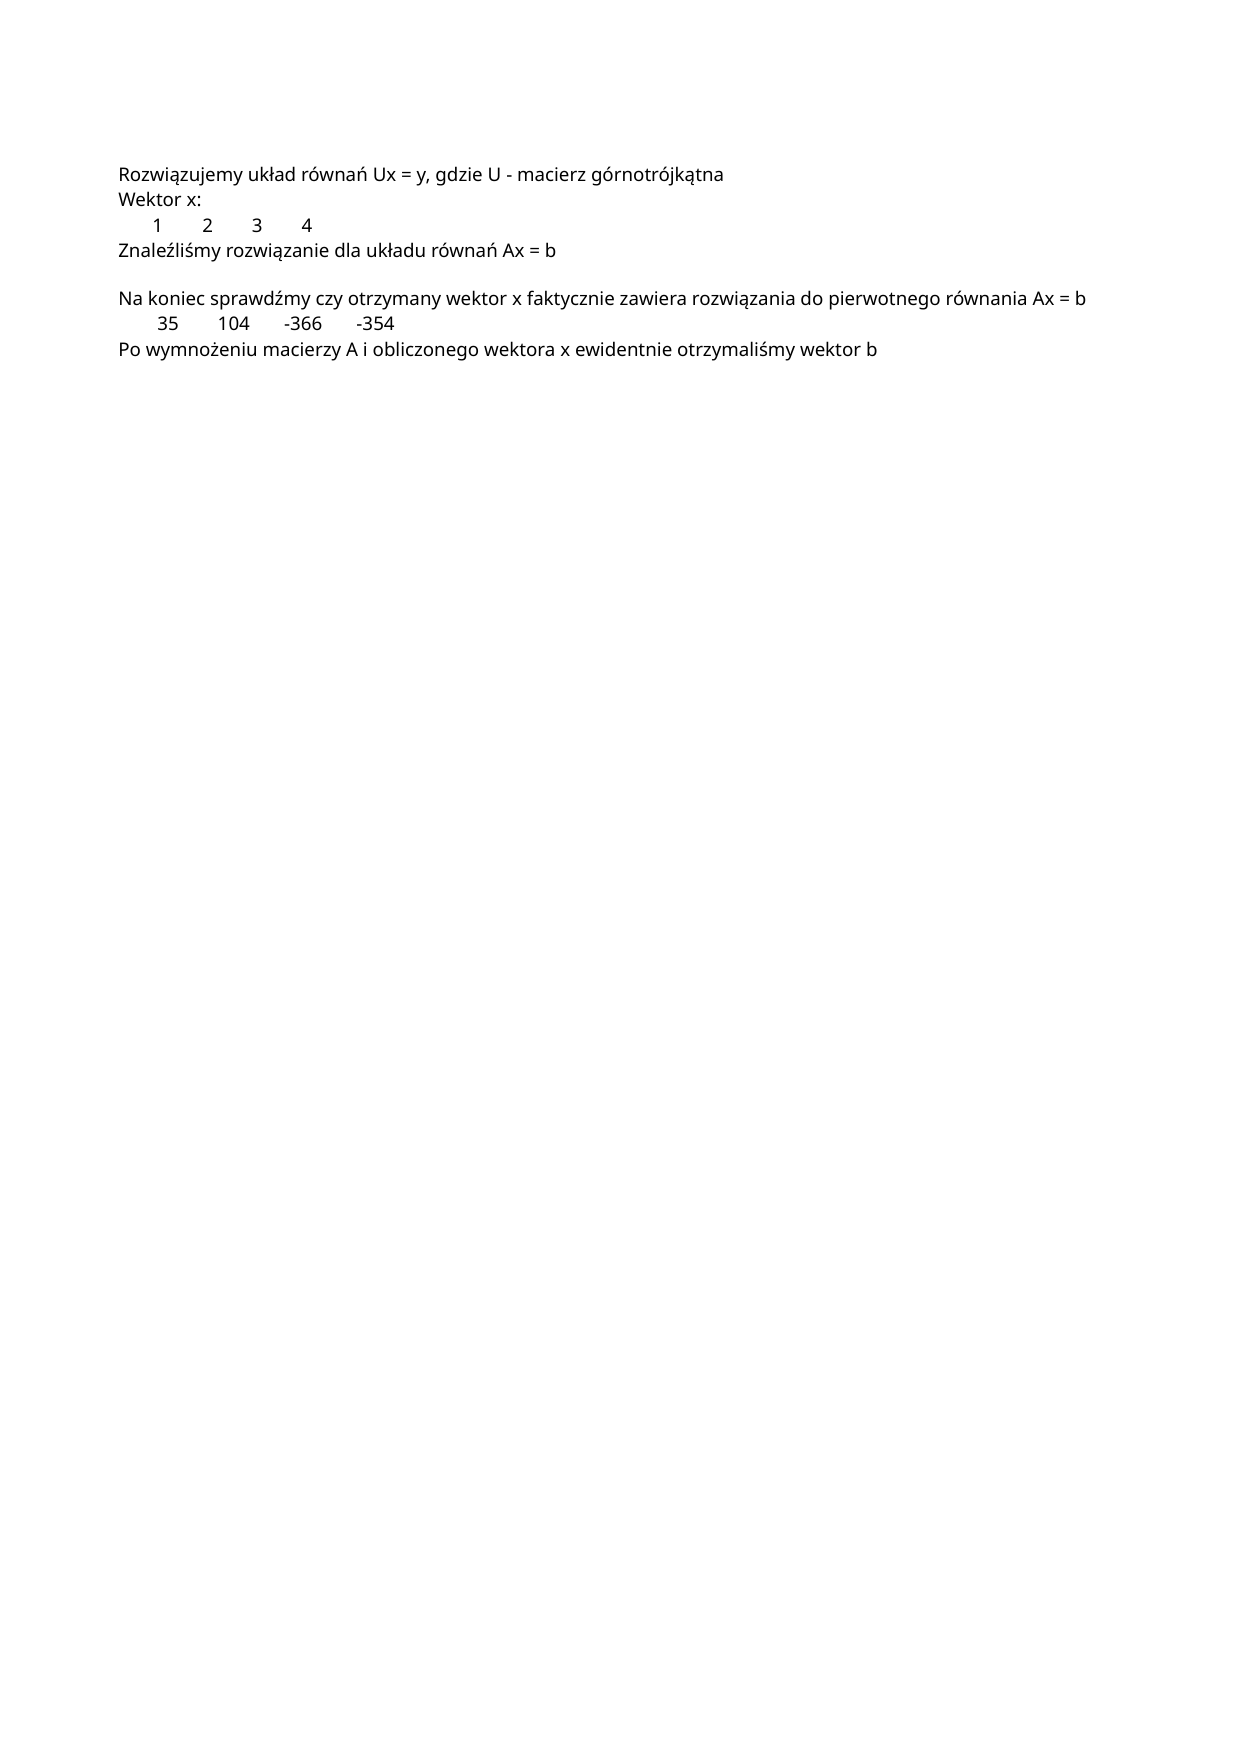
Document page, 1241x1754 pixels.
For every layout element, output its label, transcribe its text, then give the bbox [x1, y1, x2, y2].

text Rozwiązujemy układ równań Ux = y, gdzie U - macierz górnotrójkątna Wektor x: 1 2 3 4 Znaleźliśmy rozwiązanie dla układu równań Ax = b Na koniec sprawdźmy czy otrzymany wektor x faktycznie zawiera rozwiązania do pierwotnego równania Ax = b 35 104 -366 -354 Po wymnożeniu macierzy A i obliczonego wektora x ewidentnie otrzymaliśmy wektor b [118, 161, 1122, 361]
text [118, 118, 1122, 161]
